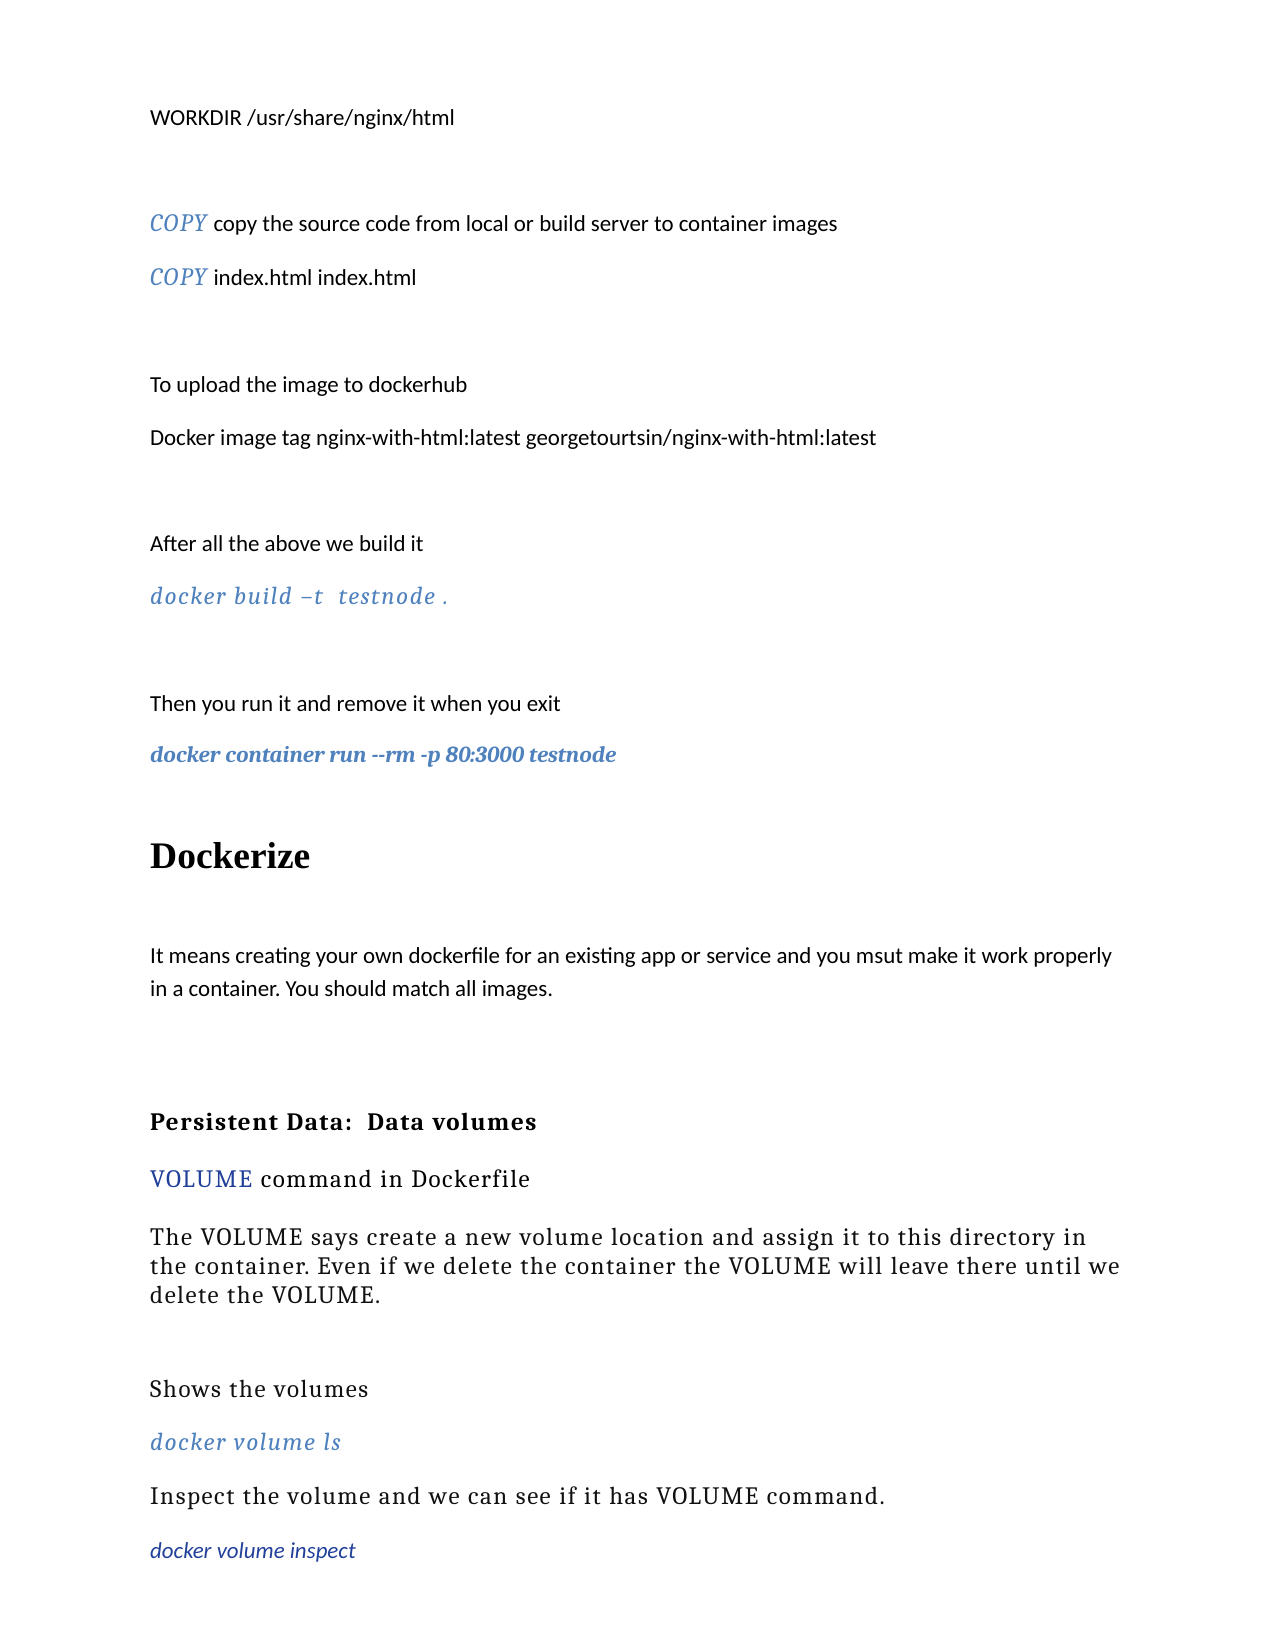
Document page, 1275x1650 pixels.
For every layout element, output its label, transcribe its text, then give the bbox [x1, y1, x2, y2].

text Shows the volumes [150, 1374, 1125, 1403]
subtitle docker build –t testnode . [150, 582, 1125, 611]
text To upload the image to dockerhub [150, 370, 1125, 398]
subtitle Persistent Data: Data volumes [150, 1107, 1125, 1136]
text Docker image tag nginx-with-html:latest georgetourtsin/nginx-with-html:latest [150, 423, 1125, 451]
text docker volume inspect [150, 1536, 1125, 1564]
text COPY index.html index.html [150, 263, 1125, 292]
text WORKDIR /usr/share/nginx/html [150, 103, 1125, 131]
text It means creating your own dockerfile for an existing app or service and you msut make it work properly in a container. You should match all images. [150, 942, 1125, 1002]
text Then you run it and remove it when you exit [150, 689, 1125, 717]
subtitle The VOLUME says create a new volume location and assign it to this directory in the container. Even if we delete the container the VOLUME will leave there until we delete the VOLUME. [150, 1223, 1125, 1309]
text Inspect the volume and we can see if it has VOLUME command. [150, 1482, 1125, 1511]
text COPY copy the source code from local or build server to container images [150, 209, 1125, 238]
text docker volume ls [150, 1428, 1125, 1457]
subtitle VOLUME command in Dockerfile [150, 1165, 1125, 1194]
subtitle docker container run --rm -p 80:3000 testnode [150, 742, 1125, 768]
subtitle Dockerize [150, 833, 1125, 877]
text After all the above we build it [150, 529, 1125, 557]
